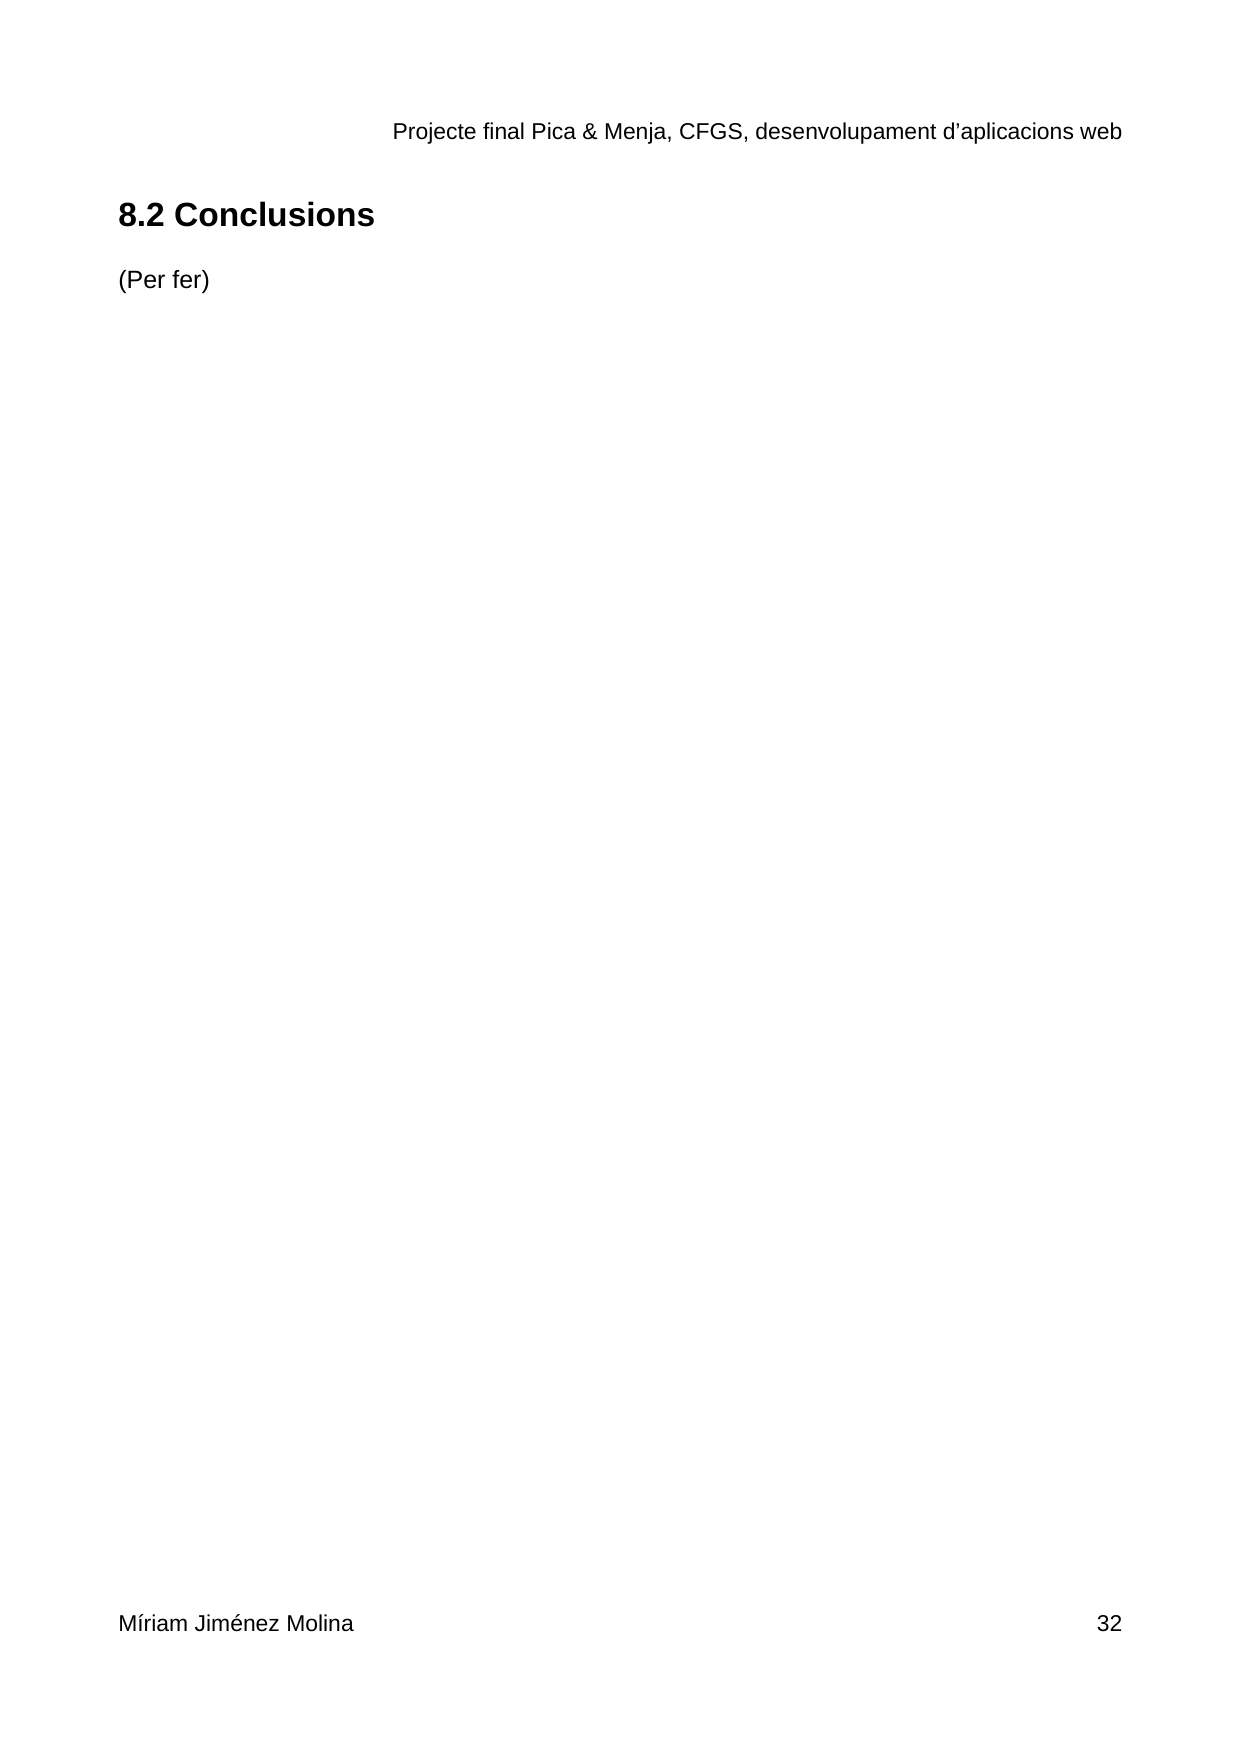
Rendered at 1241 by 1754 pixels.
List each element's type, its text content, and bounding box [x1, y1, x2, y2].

subtitle 8.2 Conclusions [118, 195, 1122, 233]
text (Per fer) [118, 265, 1122, 294]
